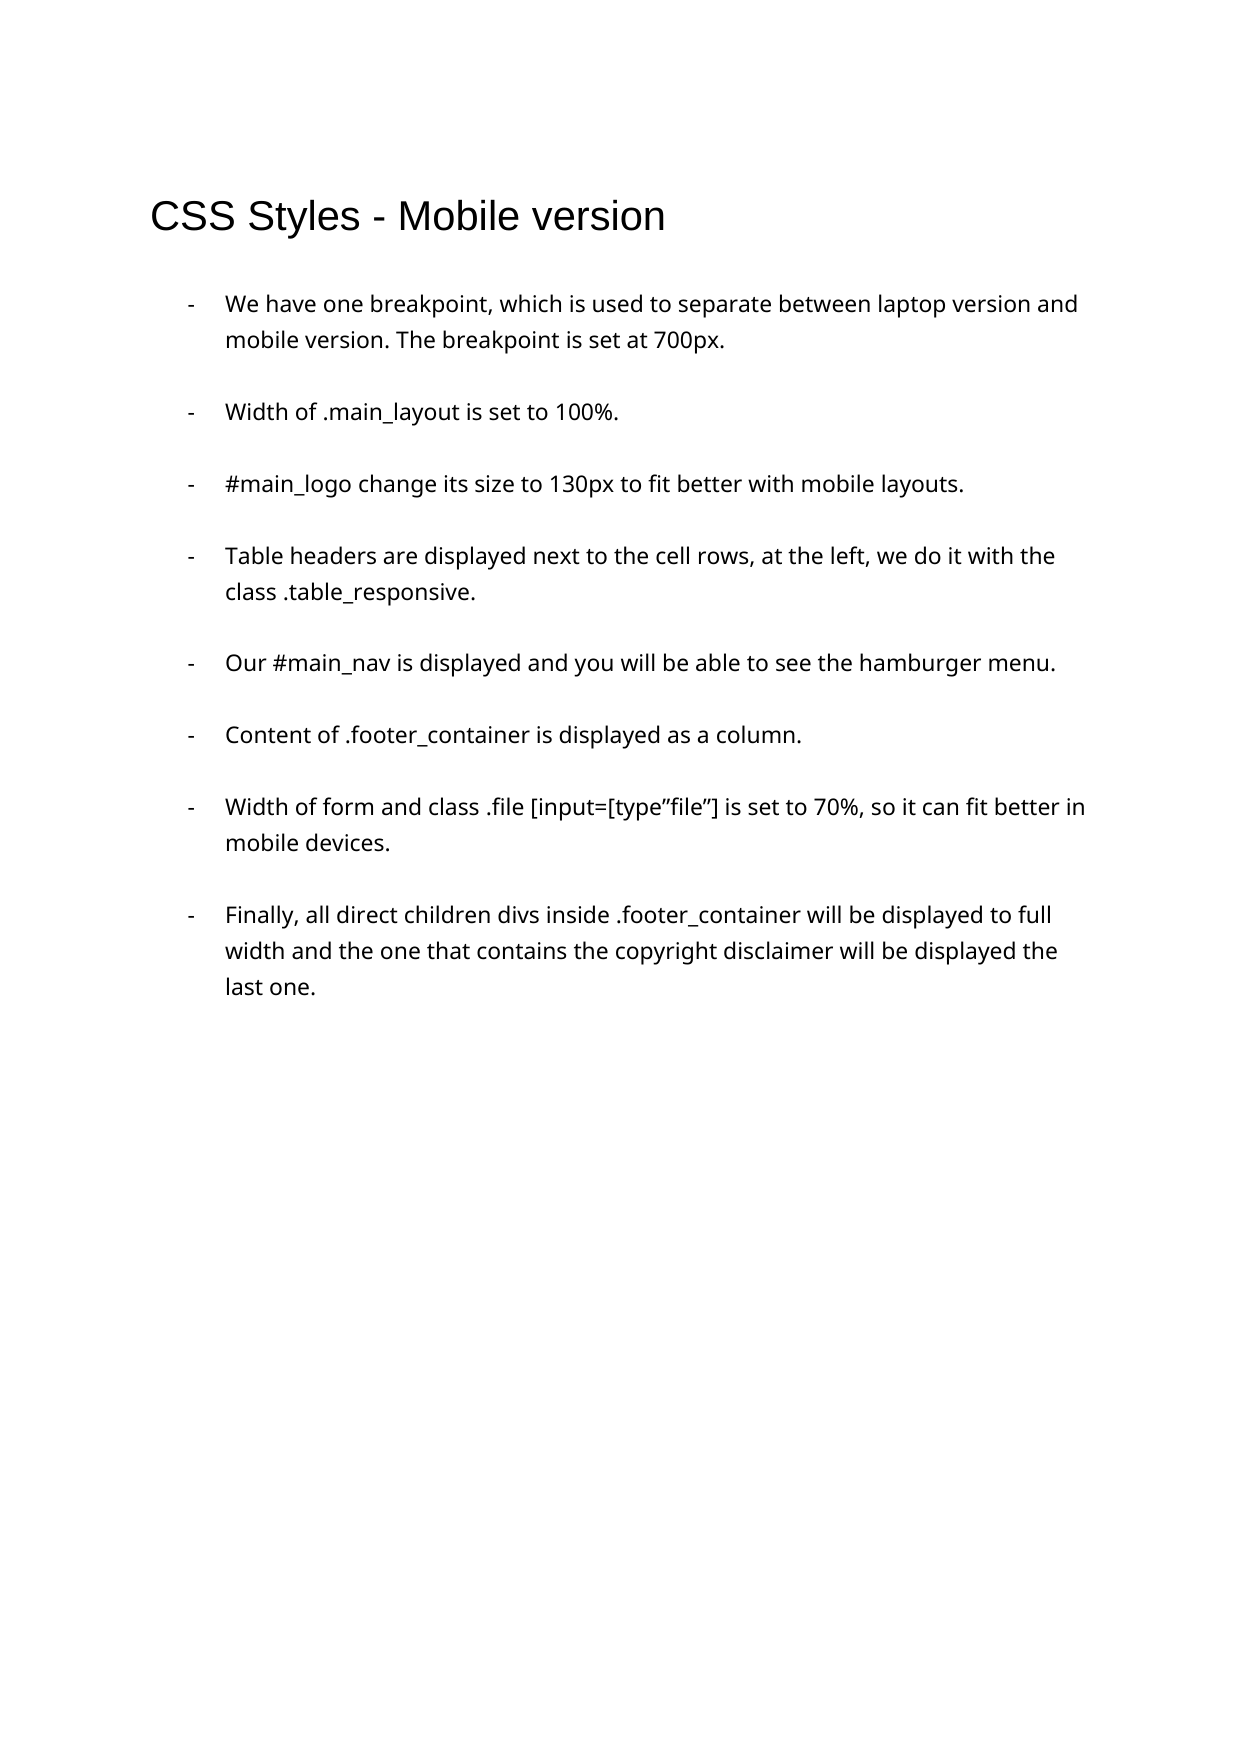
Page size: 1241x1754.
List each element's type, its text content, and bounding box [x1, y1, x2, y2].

list #main_logo change its size to 130px to fit better with mobile layouts. [187, 468, 1090, 499]
list Content of .footer_container is displayed as a column. [187, 719, 1090, 751]
list Table headers are displayed next to the cell rows, at the left, we do it with the class .table_responsive. [187, 539, 1090, 607]
list Our #main_nav is displayed and you will be able to see the hamburger menu. [187, 647, 1090, 679]
list Width of .main_layout is set to 100%. [187, 396, 1090, 427]
list We have one breakpoint, which is used to separate between laptop version and mobile version. The breakpoint is set at 700px. [187, 288, 1090, 355]
subtitle CSS Styles - Mobile version [150, 192, 1090, 239]
list Width of form and class .file [input=[type”file”] is set to 70%, so it can fit better in mobile devices. [187, 791, 1090, 858]
list Finally, all direct children divs inside .footer_container will be displayed to full width and the one that contains the copyright disclaimer will be displayed the last one. [187, 899, 1090, 1002]
